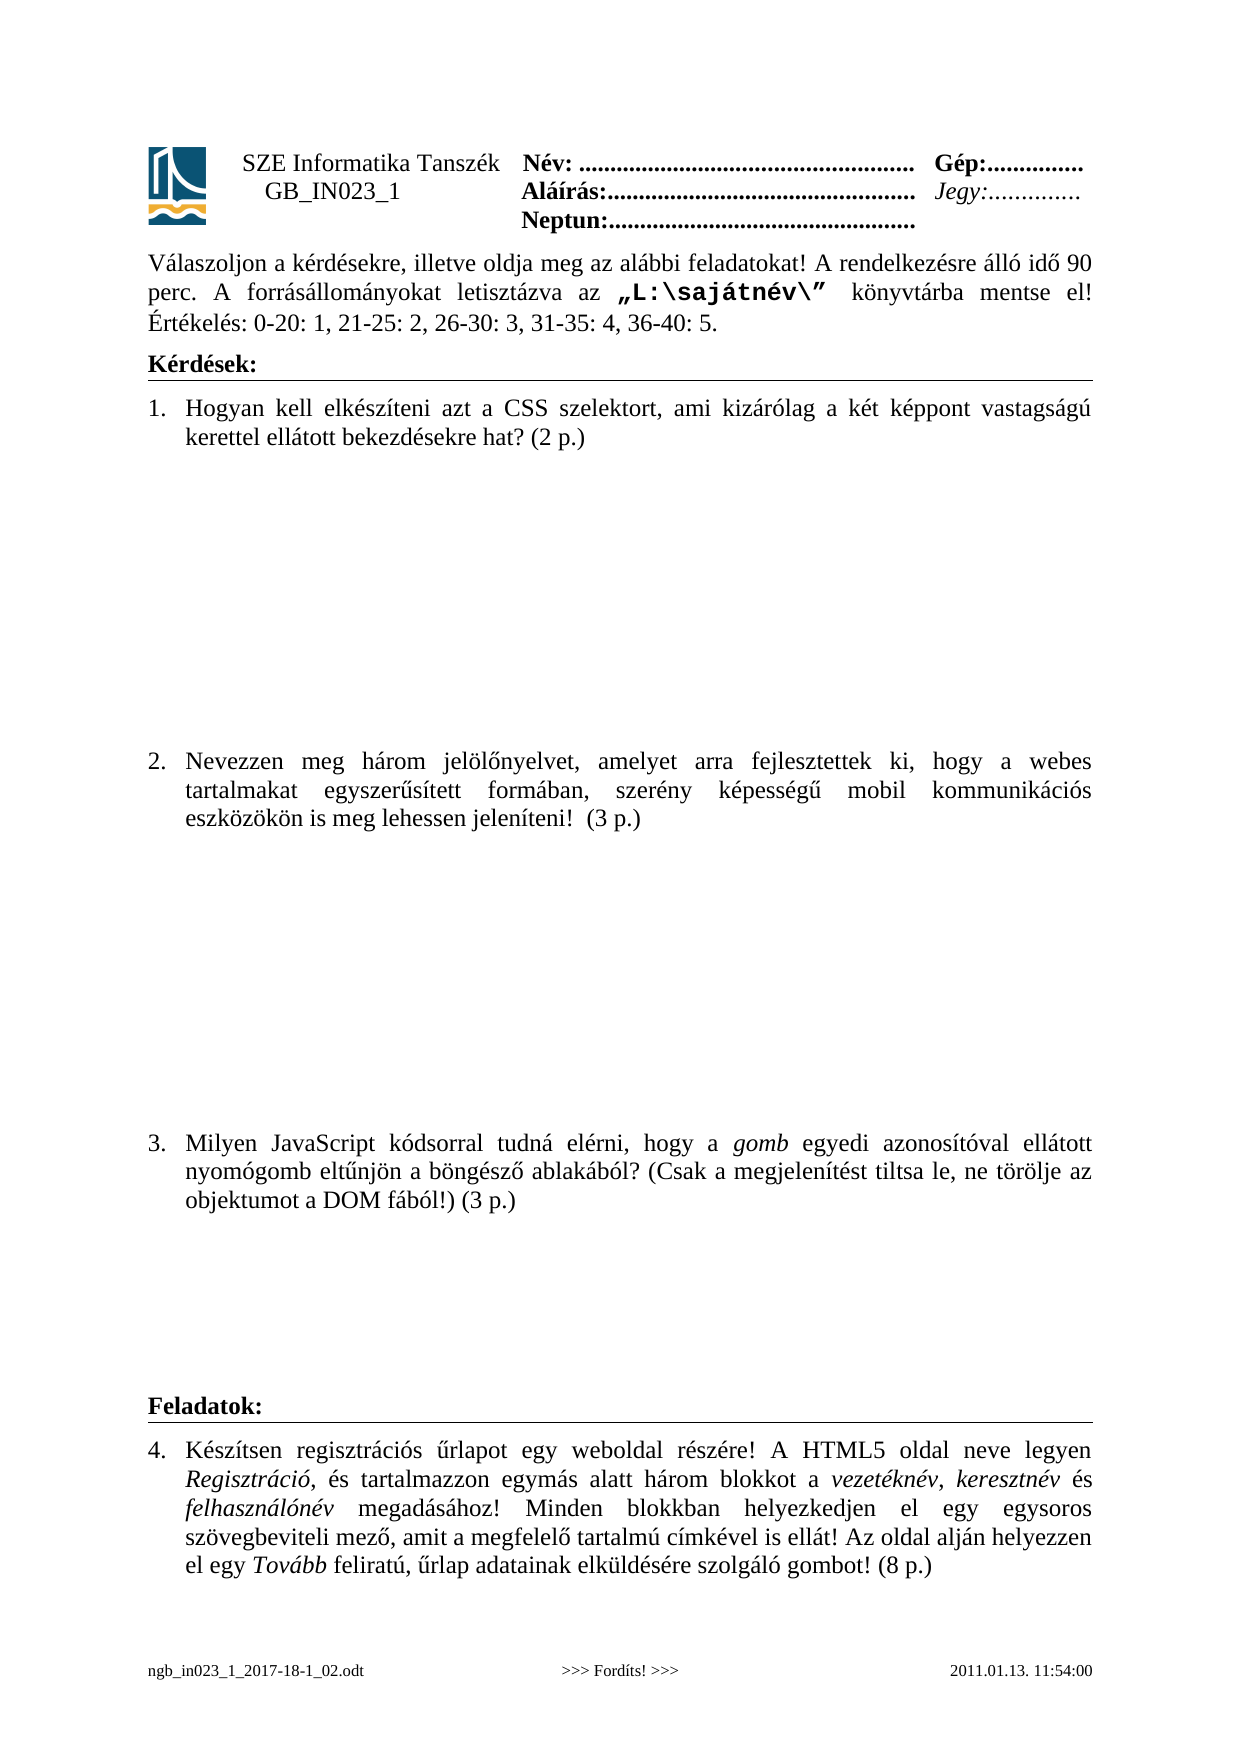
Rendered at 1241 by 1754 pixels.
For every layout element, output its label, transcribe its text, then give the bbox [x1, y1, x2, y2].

table_cell GB_IN023_1 [228, 176, 510, 248]
list Hogyan kell elkészíteni azt a CSS szelektort, ami kizárólag a két képpont vastagságú kerettel ellátott bekezdésekre hat? (2 p.) [148, 393, 1093, 451]
list Nevezzen meg három jelölőnyelvet, amelyet arra fejlesztettek ki, hogy a webes tartalmakat egyszerűsített formában, szerény képességű mobil kommunikációs eszközökön is meg lehessen jeleníteni! (3 p.) [148, 746, 1093, 832]
list Készítsen regisztrációs űrlapot egy weboldal részére! A HTML5 oldal neve legyen Regisztráció, és tartalmazzon egymás alatt három blokkot a vezetéknév, keresztnév és felhasználónév megadásához! Minden blokkban helyezkedjen el egy egysoros szövegbeviteli mező, amit a megfelelő tartalmú címkével is ellát! Az oldal alján helyezzen el egy Tovább feliratú, űrlap adatainak elküldésére szolgáló gombot! (8 p.) [148, 1435, 1093, 1579]
table_cell Jegy: [928, 176, 1093, 248]
table_header Gép: [928, 148, 1093, 176]
table_header [149, 148, 228, 248]
text Kérdések: [148, 349, 1093, 380]
table_header SZE Informatika Tanszék [228, 148, 510, 176]
table_cell Aláírás: Neptun: [510, 176, 928, 248]
list Milyen JavaScript kódsorral tudná elérni, hogy a gomb egyedi azonosítóval ellátott nyomógomb eltűnjön a böngésző ablakából? (Csak a megjelenítést tiltsa le, ne törölje az objektumot a DOM fából!) (3 p.) [148, 1128, 1093, 1214]
table_header Név: [510, 148, 928, 176]
text Válaszoljon a kérdésekre, illetve oldja meg az alábbi feladatokat! A rendelkezésre álló idő 90 perc. A forrásállományokat letisztázva az „L:\sajátnév\” könyvtárba mentse el! Értéke­lés: 0-20: 1, 21-25: 2, 26-30: 3, 31-35: 4, 36-40: 5. [148, 248, 1093, 336]
text Feladatok: [148, 1391, 1093, 1422]
picture [148, 147, 206, 225]
